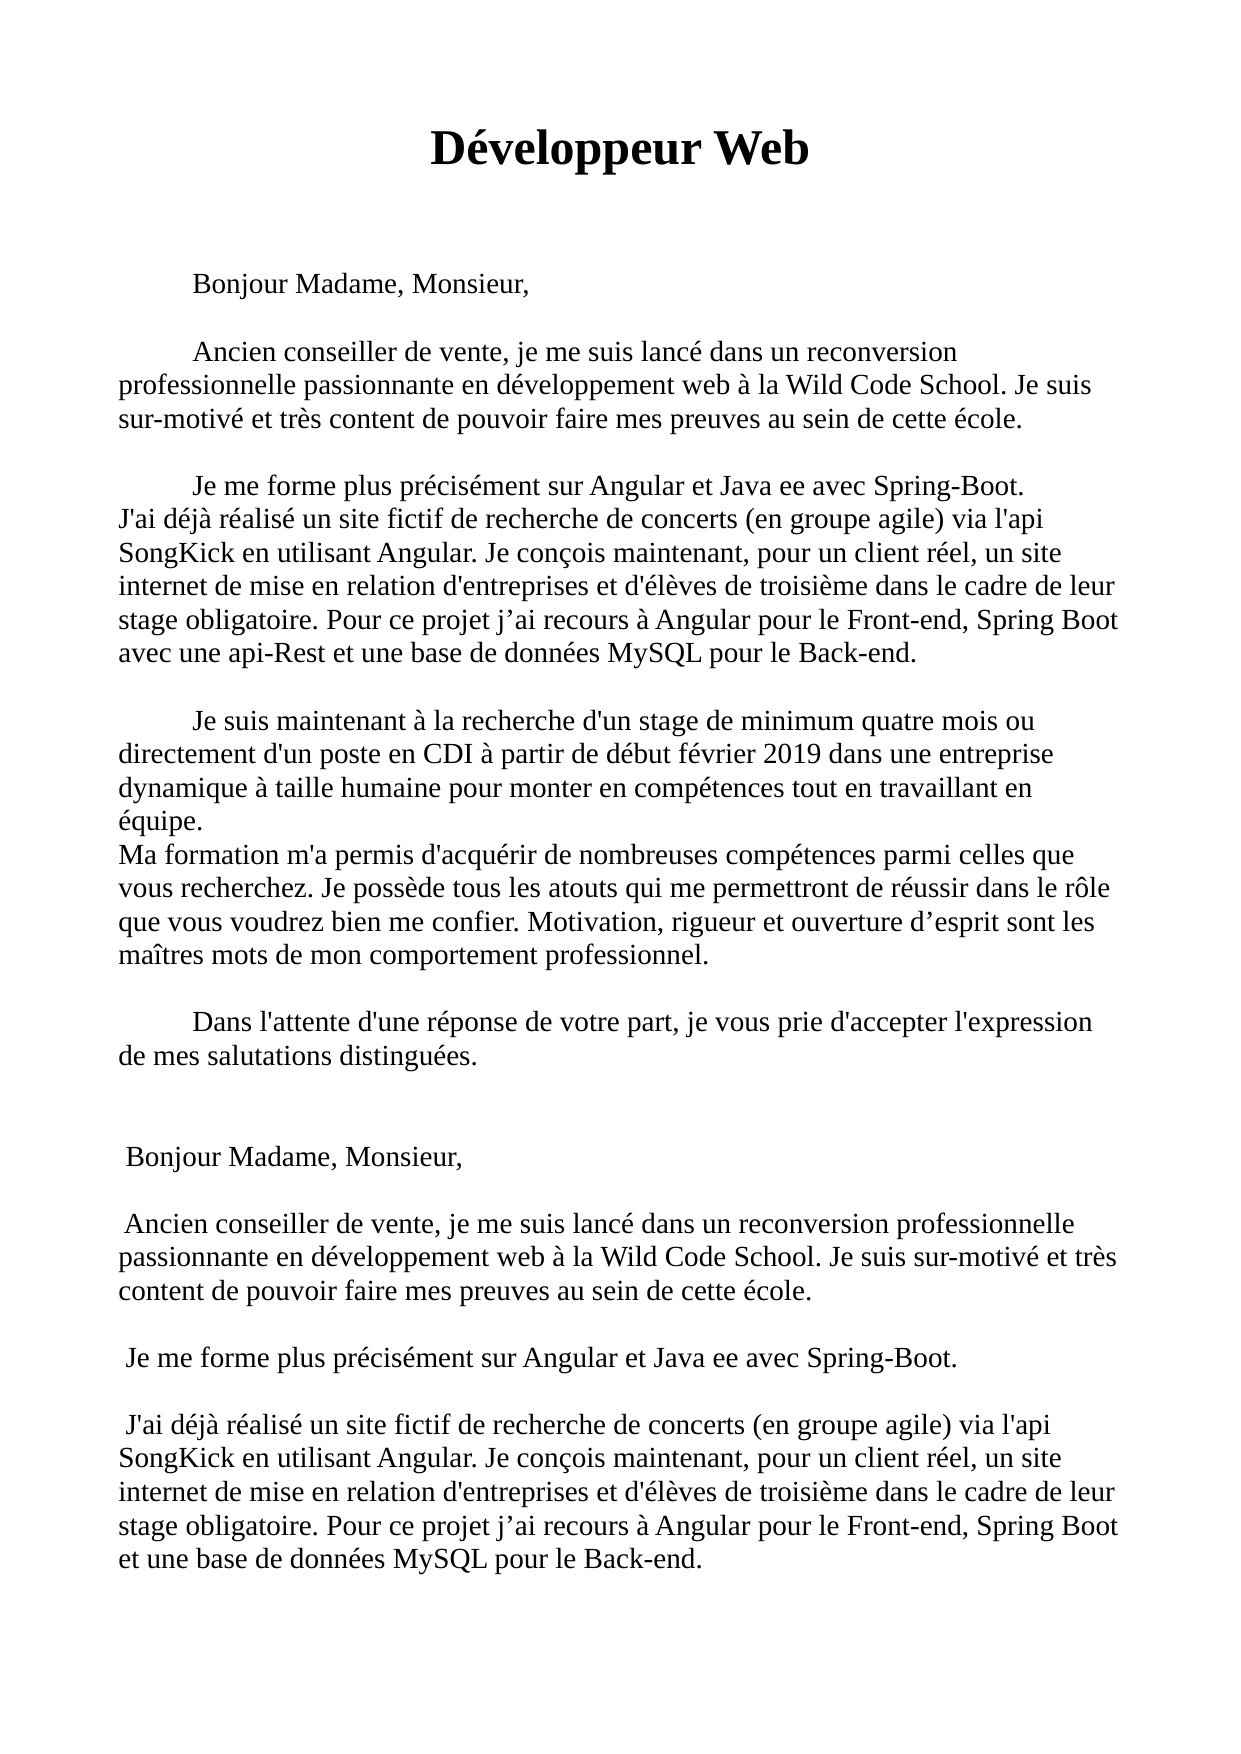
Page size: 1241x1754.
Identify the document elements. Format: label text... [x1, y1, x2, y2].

text Ancien conseiller de vente, je me suis lancé dans un reconversion professionnelle passionnante en développement web à la Wild Code School. Je suis sur-motivé et très content de pouvoir faire mes preuves au sein de cette école. [118, 1206, 1122, 1306]
text J'ai déjà réalisé un site fictif de recherche de concerts (en groupe agile) via l'api SongKick en utilisant Angular. Je conçois maintenant, pour un client réel, un site internet de mise en relation d'entreprises et d'élèves de troisième dans le cadre de leur stage obligatoire. Pour ce projet j’ai recours à Angular pour le Front-end, Spring Boot et une base de données MySQL pour le Back-end. [118, 1407, 1122, 1575]
text Je me forme plus précisément sur Angular et Java ee avec Spring-Boot. [118, 1340, 1122, 1373]
text Ancien conseiller de vente, je me suis lancé dans un reconversion professionnelle passionnante en développement web à la Wild Code School. Je suis sur-motivé et très content de pouvoir faire mes preuves au sein de cette école. [118, 334, 1122, 434]
text Bonjour Madame, Monsieur, [118, 1139, 1122, 1172]
text Dans l'attente d'une réponse de votre part, je vous prie d'accepter l'expression de mes salutations distinguées. [118, 1004, 1122, 1072]
text J'ai déjà réalisé un site fictif de recherche de concerts (en groupe agile) via l'api SongKick en utilisant Angular. Je conçois maintenant, pour un client réel, un site internet de mise en relation d'entreprises et d'élèves de troisième dans le cadre de leur stage obligatoire. Pour ce projet j’ai recours à Angular pour le Front-end, Spring Boot avec une api-Rest et une base de données MySQL pour le Back-end. [118, 501, 1122, 669]
text Ma formation m'a permis d'acquérir de nombreuses compétences parmi celles que vous recherchez. Je possède tous les atouts qui me permettront de réussir dans le rôle que vous voudrez bien me confier. Motivation, rigueur et ouverture d’esprit sont les maîtres mots de mon comportement professionnel. [118, 837, 1122, 971]
text Je suis maintenant à la recherche d'un stage de minimum quatre mois ou directement d'un poste en CDI à partir de début février 2019 dans une entreprise dynamique à taille humaine pour monter en compétences tout en travaillant en équipe. [118, 703, 1122, 837]
text Bonjour Madame, Monsieur, [118, 267, 1122, 300]
text Développeur Web [118, 118, 1122, 176]
text Je me forme plus précisément sur Angular et Java ee avec Spring-Boot. [118, 468, 1122, 501]
